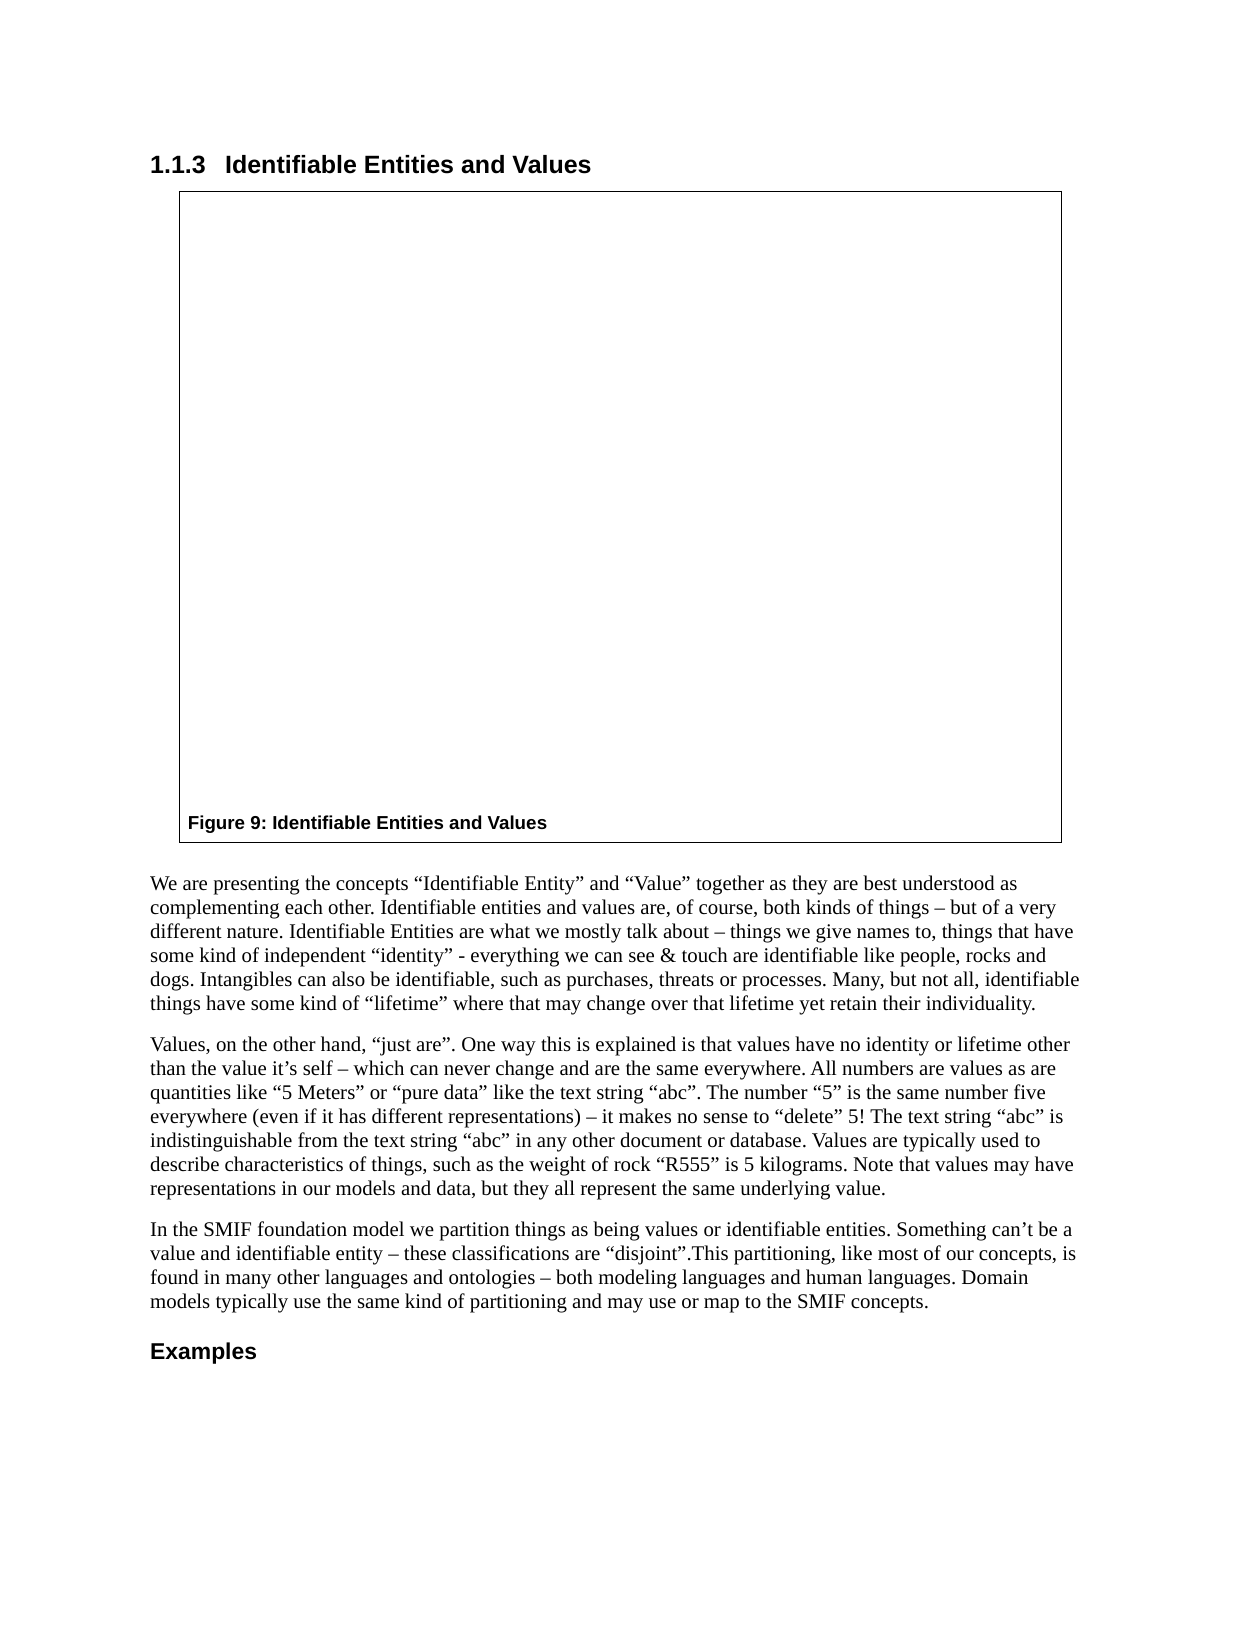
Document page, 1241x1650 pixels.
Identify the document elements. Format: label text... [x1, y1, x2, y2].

text We are presenting the concepts “Identifiable Entity” and “Value” together as they are best understood as complementing each other. Identifiable entities and values are, of course, both kinds of things – but of a very different nature. Identifiable Entities are what we mostly talk about – things we give names to, things that have some kind of independent “identity” - everything we can see & touch are identifiable like people, rocks and dogs. Intangibles can also be identifiable, such as purchases, threats or processes. Many, but not all, identifiable things have some kind of “lifetime” where that may change over that lifetime yet retain their individuality. [150, 195, 1090, 1015]
text Values, on the other hand, “just are”. One way this is explained is that values have no identity or lifetime other than the value it’s self – which can never change and are the same everywhere. All numbers are values as are quantities like “5 Meters” or “pure data” like the text string “abc”. The number “5” is the same number five everywhere (even if it has different representations) – it makes no sense to “delete” 5! The text string “abc” is indistinguishable from the text string “abc” in any other document or database. Values are typically used to describe characteristics of things, such as the weight of rock “R555” is 5 kilograms. Note that values may have representations in our models and data, but they all represent the same underlying value. [150, 1032, 1090, 1200]
text In the SMIF foundation model we partition things as being values or identifiable entities. Something can’t be a value and identifiable entity – these classifications are “disjoint”.This partitioning, like most of our concepts, is found in many other languages and ontologies – both modeling languages and human languages. Domain models typically use the same kind of partitioning and may use or map to the SMIF concepts. [150, 1217, 1090, 1313]
text We are presenting the concepts “Identifiable Entity” and “Value” together as they are best understood as complementing each other. Identifiable entities and values are, of course, both kinds of things – but of a very different nature. Identifiable Entities are what we mostly talk about – things we give names to, things that have some kind of independent “identity” - everything we can see & touch are identifiable like people, rocks and dogs. Intangibles can also be identifiable, such as purchases, threats or processes. Many, but not all, identifiable things have some kind of “lifetime” where that may change over that lifetime yet retain their individuality. [180, 192, 1061, 842]
text Examples [150, 1338, 1090, 1365]
subtitle Identifiable Entities and Values [150, 150, 1090, 179]
text Figure 9: Identifiable Entities and Values [188, 199, 1053, 833]
